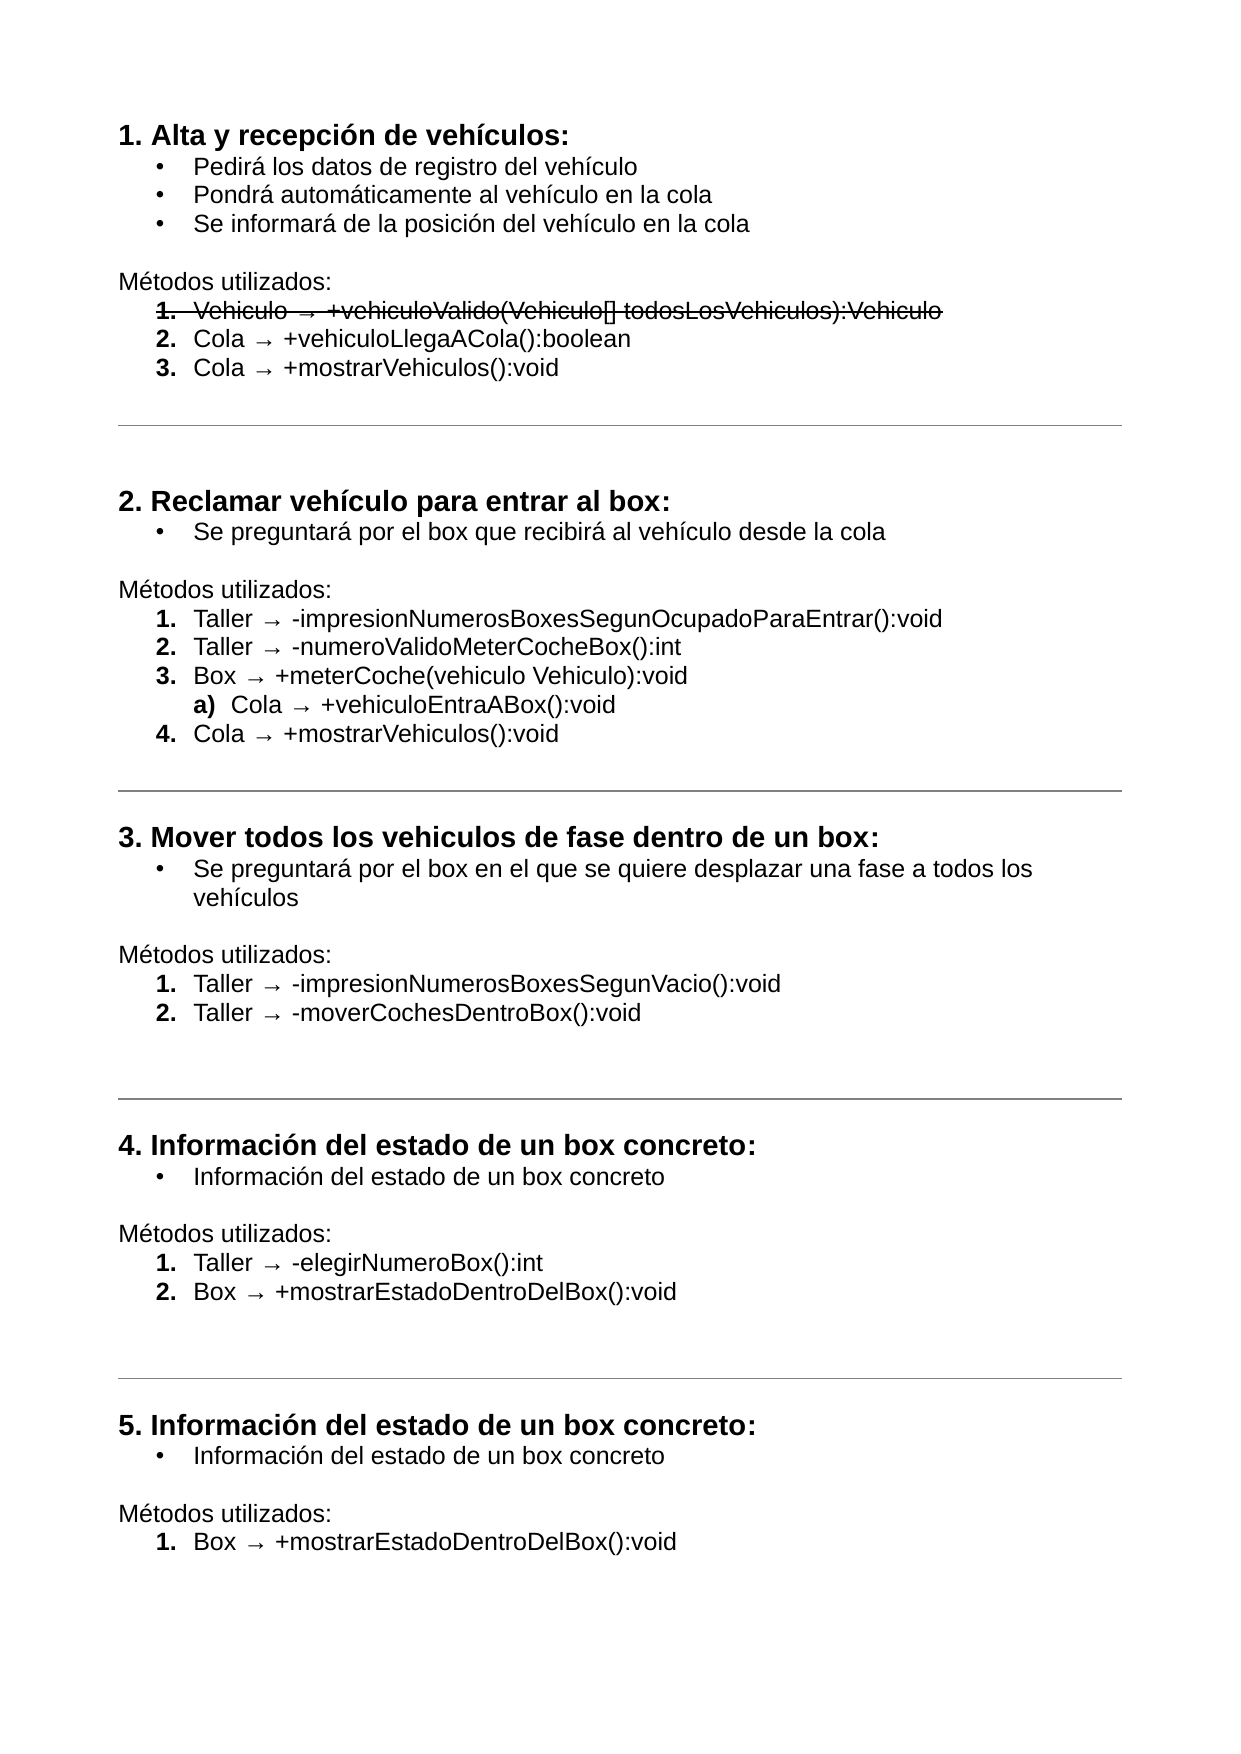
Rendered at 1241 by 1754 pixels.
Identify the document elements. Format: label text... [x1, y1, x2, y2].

text Métodos utilizados: [118, 267, 1122, 296]
list Cola → +vehiculoLlegaACola():boolean [156, 324, 1122, 353]
list Cola → +vehiculoEntraABox():void [193, 690, 1122, 719]
text 2. Reclamar vehículo para entrar al box: [118, 484, 1122, 517]
list Vehiculo → +vehiculoValido(Vehiculo[] todosLosVehiculos):Vehiculo [156, 296, 1122, 324]
text Métodos utilizados: [118, 1219, 1122, 1248]
list Taller → -moverCochesDentroBox():void [156, 998, 1122, 1027]
text Métodos utilizados: [118, 575, 1122, 604]
list Box → +mostrarEstadoDentroDelBox():void [156, 1277, 1122, 1306]
list Box → +meterCoche(vehiculo Vehiculo):void [156, 661, 1122, 690]
text 4. Información del estado de un box concreto: [118, 1128, 1122, 1162]
list Pondrá automáticamente al vehículo en la cola [156, 181, 1122, 209]
list Se preguntará por el box en el que se quiere desplazar una fase a todos los vehículos [156, 854, 1122, 912]
list Taller → -impresionNumerosBoxesSegunVacio():void [156, 969, 1122, 998]
text 5. Información del estado de un box concreto: [118, 1407, 1122, 1441]
list Se preguntará por el box que recibirá al vehículo desde la cola [156, 517, 1122, 546]
text 3. Mover todos los vehiculos de fase dentro de un box: [118, 820, 1122, 854]
list Box → +mostrarEstadoDentroDelBox():void [156, 1527, 1122, 1556]
list Se informará de la posición del vehículo en la cola [156, 209, 1122, 238]
list Taller → -impresionNumerosBoxesSegunOcupadoParaEntrar():void [156, 604, 1122, 632]
list Cola → +mostrarVehiculos():void [156, 353, 1122, 382]
text Métodos utilizados: [118, 1499, 1122, 1527]
list Cola → +mostrarVehiculos():void [156, 719, 1122, 747]
list Taller → -numeroValidoMeterCocheBox():int [156, 632, 1122, 661]
text Métodos utilizados: [118, 940, 1122, 969]
text 1. Alta y recepción de vehículos: [118, 118, 1122, 152]
list Taller → -elegirNumeroBox():int [156, 1248, 1122, 1277]
list Información del estado de un box concreto [156, 1441, 1122, 1470]
list Información del estado de un box concreto [156, 1162, 1122, 1191]
list Pedirá los datos de registro del vehículo [156, 152, 1122, 181]
